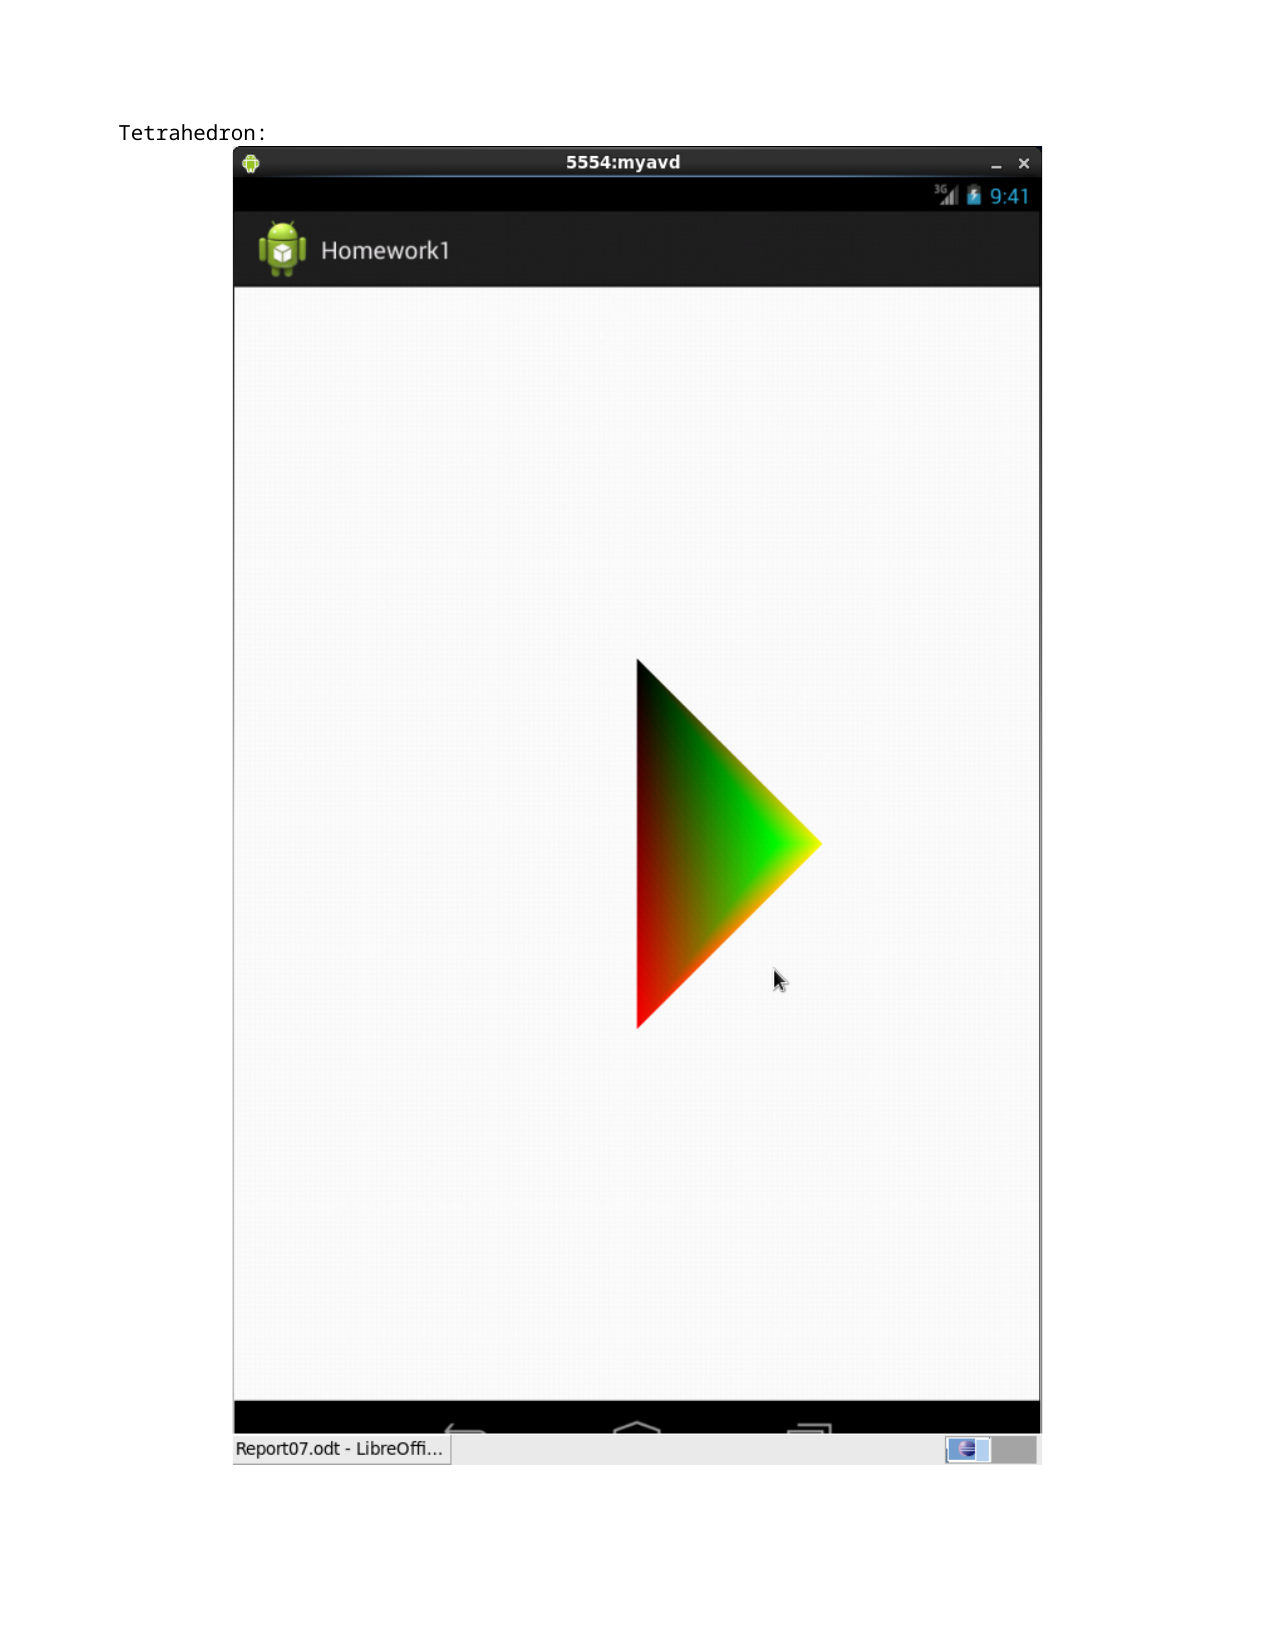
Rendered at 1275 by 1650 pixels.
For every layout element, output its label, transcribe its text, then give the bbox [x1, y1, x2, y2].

picture [232, 146, 1043, 1465]
text Tetrahedron: [118, 118, 1157, 147]
